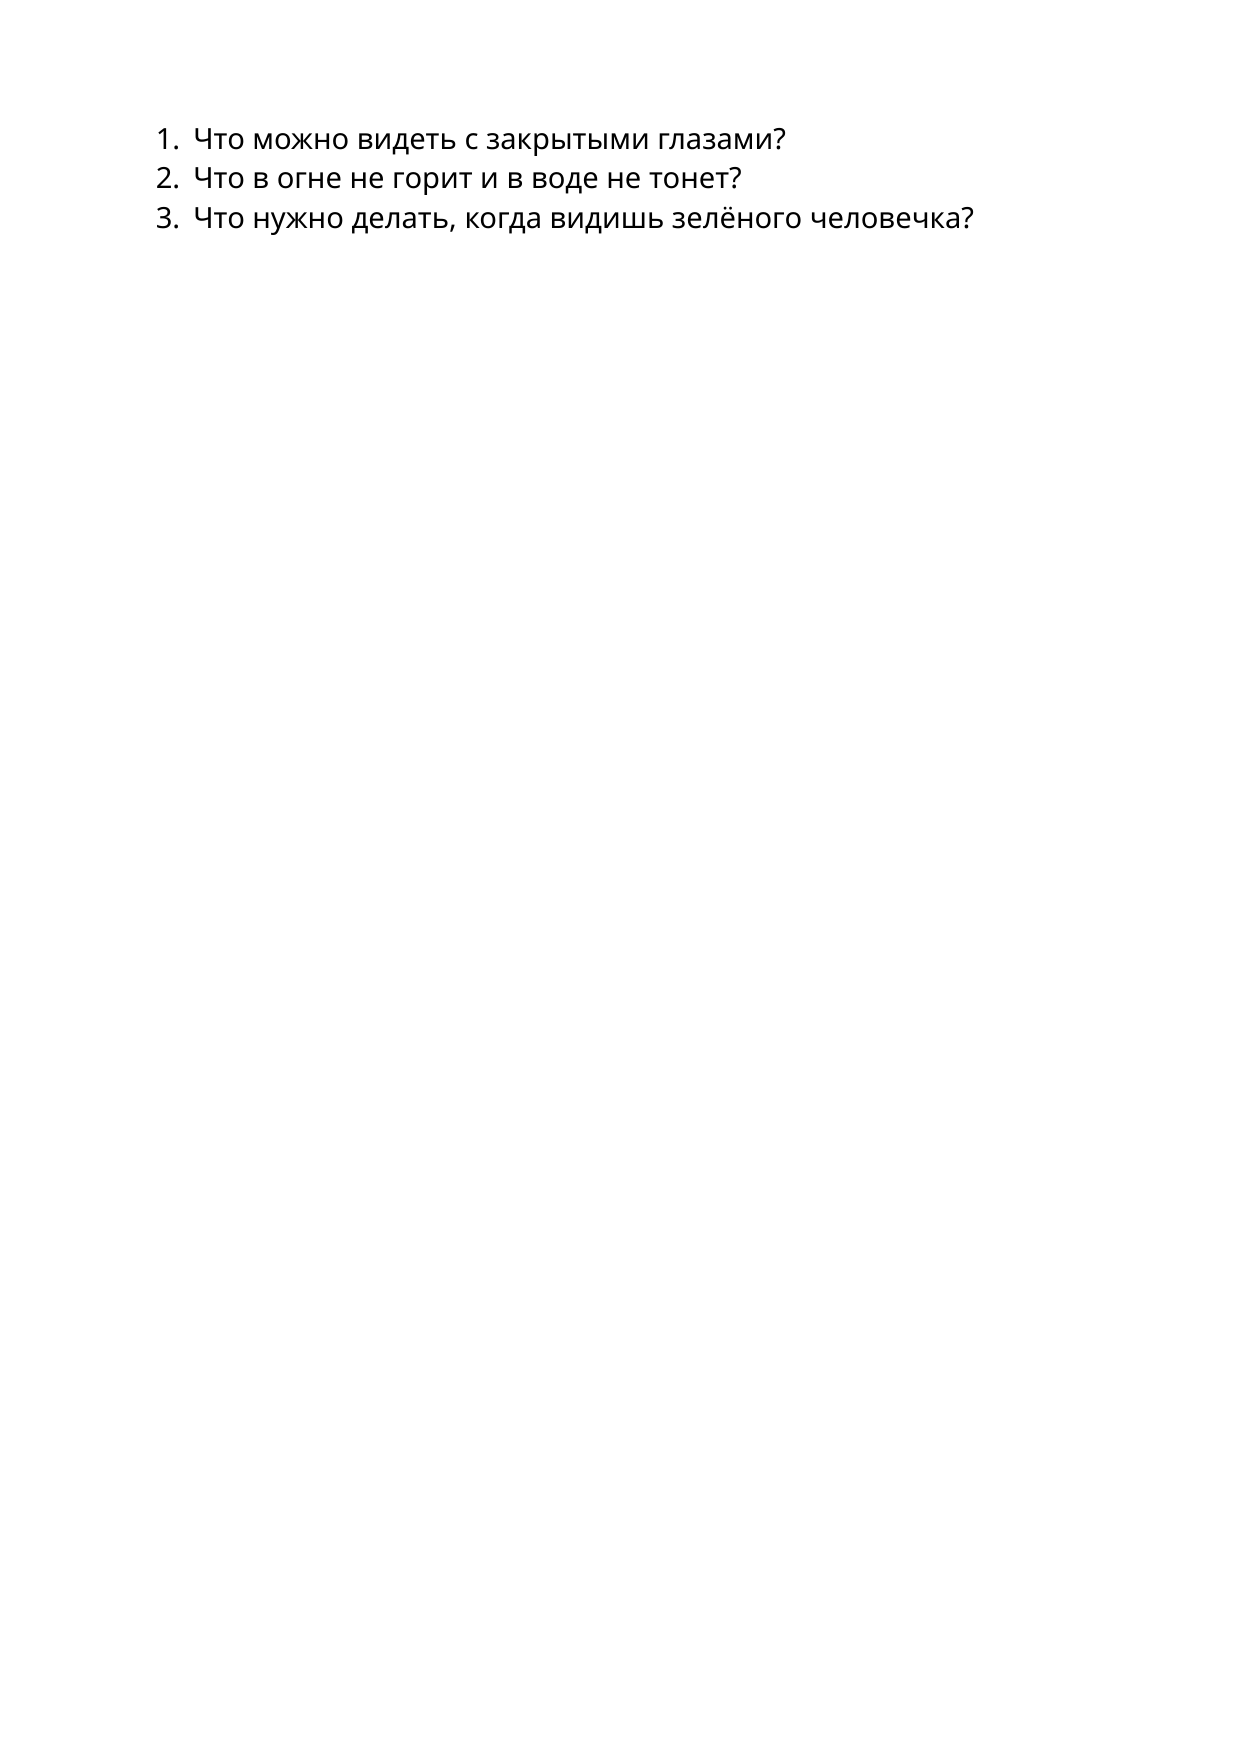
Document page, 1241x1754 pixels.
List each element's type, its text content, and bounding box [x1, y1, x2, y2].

list Что нужно делать, когда видишь зелёного человечка? [156, 197, 1122, 237]
list Что в огне не горит и в воде не тонет? [156, 158, 1122, 197]
list Что можно видеть с закрытыми глазами? [156, 118, 1122, 158]
